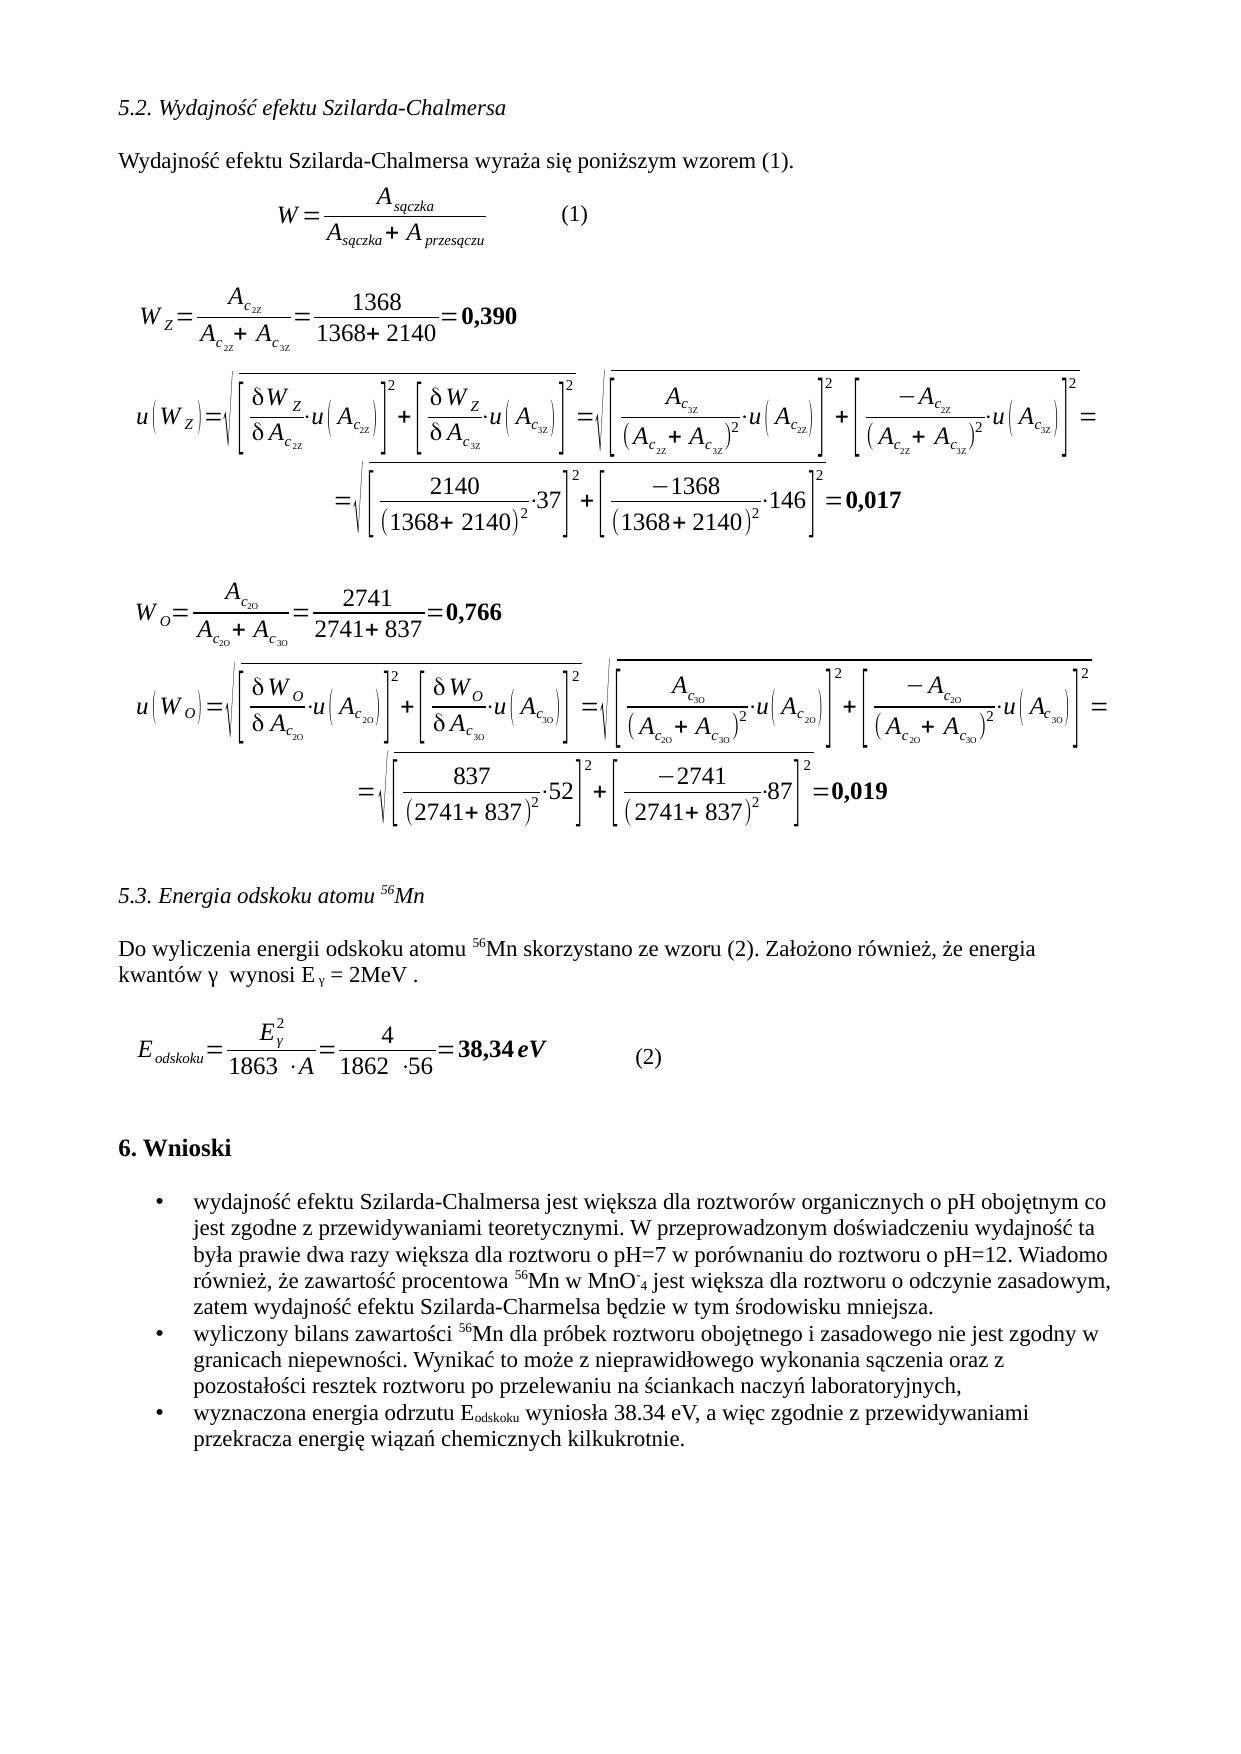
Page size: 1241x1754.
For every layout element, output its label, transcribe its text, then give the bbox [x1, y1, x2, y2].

list wyliczony bilans zawartości 56Mn dla próbek roztworu obojętnego i zasadowego nie jest zgodny w granicach niepewności. Wynikać to może z nieprawidłowego wykonania sączenia oraz z pozostałości resztek roztworu po przelewaniu na ściankach naczyń laboratoryjnych, [156, 1320, 1122, 1399]
text 5.2. Wydajność efektu Szilarda-Chalmersa [118, 94, 1122, 121]
list wydajność efektu Szilarda-Chalmersa jest większa dla roztworów organicznych o pH obojętnym co jest zgodne z przewidywaniami teoretycznymi. W przeprowadzonym doświadczeniu wydajność ta była prawie dwa razy większa dla roztworu o pH=7 w porównaniu do roztworu o pH=12. Wiadomo również, że zawartość procentowa 56Mn w MnO-4 jest większa dla roztworu o odczynie zasadowym, zatem wydajność efektu Szilarda-Charmelsa będzie w tym środowisku mniejsza. [156, 1188, 1122, 1320]
text 6. Wnioski [118, 1133, 1122, 1162]
text Wydajność efektu Szilarda-Chalmersa wyraża się poniższym wzorem (1). [118, 147, 1122, 173]
list wyznaczona energia odrzutu Eodskoku wyniosła 38.34 eV, a więc zgodnie z przewidywaniami przekracza energię wiązań chemicznych kilkukrotnie. [156, 1399, 1122, 1451]
text (1) [118, 200, 1122, 226]
text Do wyliczenia energii odskoku atomu 56Mn skorzystano ze wzoru (2). Założono również, że energia kwantów γ wynosi E γ = 2MeV . [118, 935, 1122, 987]
text (2) [118, 1014, 1122, 1080]
text 5.3. Energia odskoku atomu 56Mn [118, 882, 1122, 908]
